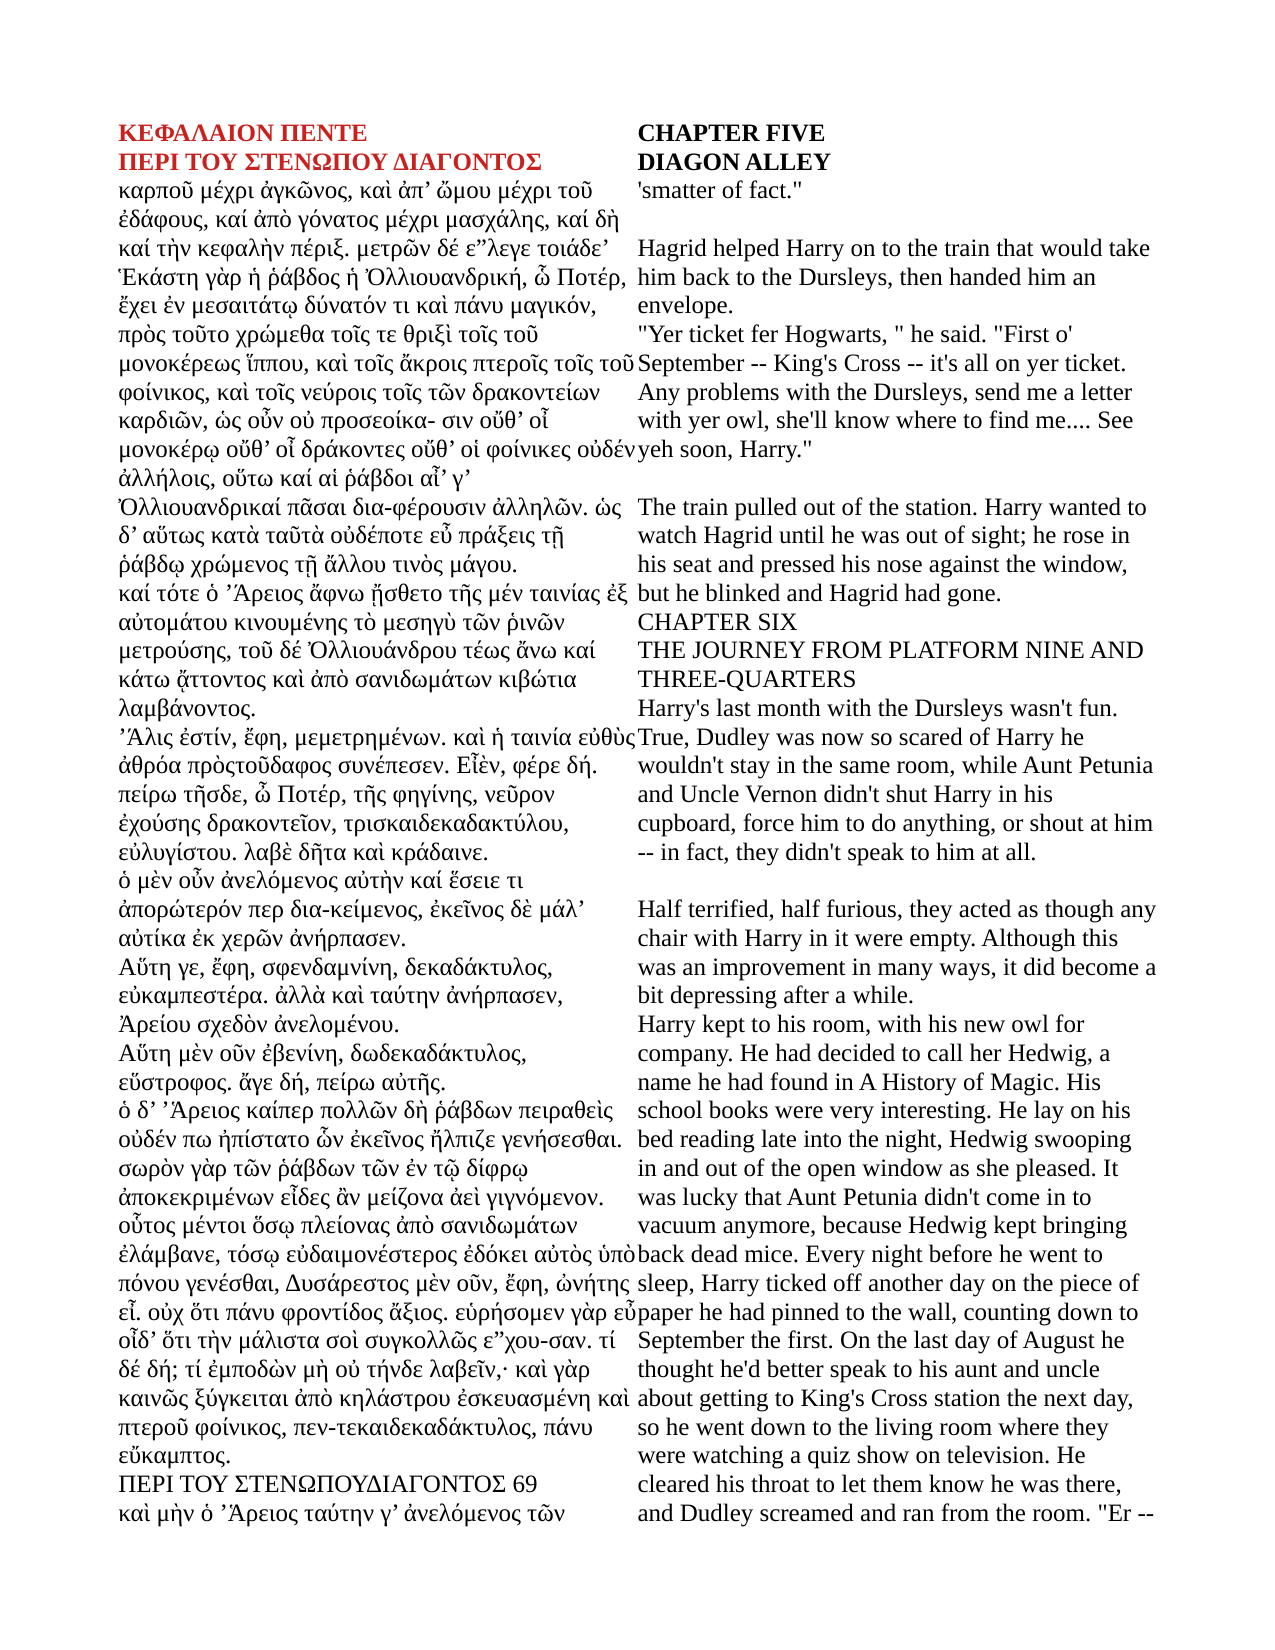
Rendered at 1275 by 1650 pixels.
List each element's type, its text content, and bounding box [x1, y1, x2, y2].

table_cell καρποῦ μέχρι ἀγκῶνος, καὶ ἀπ’ ὤμου μέχρι τοῦ ἐδάφους, καί ἀπὸ γόνατος μέχρι μασχάλης, καί δὴ καί τὴν κεφαλὴν πέριξ. μετρῶν δέ ε”λεγε τοιάδε’ Ἑκάστη γὰρ ἡ ῥάβδος ἡ Ὀλλιουανδρική, ὧ Ποτέρ, ἔχει ἐν μεσαιτάτῳ δύνατόν τι καὶ πάνυ μαγικόν, πρὸς τοῦτο χρώμεθα τοῖς τε θριξὶ τοῖς τοῦ μονοκέρεως ἵππου, καὶ τοῖς ἄκροις πτεροῖς τοῖς τοῦ φοίνικος, καὶ τοῖς νεύροις τοῖς τῶν δρακοντείων καρδιῶν, ὡς οὖν οὐ προσεοίκα- σιν οὔθ’ οἶ μονοκέρῳ οὔθ’ οἶ δράκοντες οὔθ’ οἱ φοίνικες οὐδέν ἀλλήλοις, οὕτω καί αἱ ῥάβδοι αἶ’ γ’ Ὀλλιουανδρικαί πᾶσαι δια-φέρουσιν ἀλληλῶν. ὡς δ’ αὕτως κατὰ ταῦτὰ οὐδέποτε εὖ πράξεις τῇ ῥάβδῳ χρώμενος τῇ ἄλλου τινὸς μάγου. καί τότε ὁ ’Άρειος ἄφνω ᾔσθετο τῆς μέν ταινίας ἐξ αὐτομάτου κινουμένης τὸ μεσηγὺ τῶν ῥινῶν μετρούσης, τοῦ δέ Ὀλλιουάνδρου τέως ἄνω καί κάτω ᾄττοντος καὶ ἀπὸ σανιδωμάτων κιβώτια λαμβάνοντος. ’Άλις ἐστίν, ἔφη, μεμετρημένων. καὶ ἡ ταινία εὐθὺς ἀθρόα πρὸςτοῦδαφος συνέπεσεν. Εἶὲν, φέρε δή. πείρω τῆσδε, ὦ Ποτέρ, τῆς φηγίνης, νεῦρον ἐχούσης δρακοντεῖον, τρισκαιδεκαδακτύλου, εὐλυγίστου. λαβὲ δῆτα καὶ κράδαινε. ὁ μὲν οὖν ἀνελόμενος αὐτὴν καί ἕσειε τι ἀπορώτερόν περ δια-κείμενος, ἐκεῖνος δὲ μάλ’ αὐτίκα ἐκ χερῶν ἀνήρπασεν. Αὕτη γε, ἔφη, σφενδαμνίνη, δεκαδάκτυλος, εὐκαμπεστέρα. ἀλλὰ καὶ ταύτην ἀνήρπασεν, Ἀρείου σχεδὸν ἀνελομένου. Αὕτη μὲν οῦν ἐβενίνη, δωδεκαδάκτυλος, εὕστροφος. ἄγε δή, πείρω αὐτῆς. ὁ δ’ ’Ἁρειος καίπερ πολλῶν δὴ ῥάβδων πειραθεὶς οὐδέν πω ἠπίστατο ὧν ἐκεῖνος ἤλπιζε γενήσεσθαι. σωρὸν γὰρ τῶν ῥάβδων τῶν ἐν τῷ δίφρῳ ἀποκεκριμένων εἶδες ἂν μείζονα ἀεὶ γιγνόμενον. οὗτος μέντοι ὅσῳ πλείονας ἀπὸ σανιδωμάτων ἐλάμβανε, τόσῳ εὐδαιμονέστερος ἐδόκει αὐτὸς ὑπὸ πόνου γενέσθαι, Δυσάρεστος μὲν οῦν, ἔφη, ὠνήτης εἶ. οὐχ ὅτι πάνυ φροντίδος ἄξιος. εὑρήσομεν γὰρ εὖ οἶδ’ ὅτι τὴν μάλιστα σοὶ συγκολλῶς ε”χου-σαν. τί δέ δή; τί ἐμποδὼν μὴ οὐ τήνδε λαβεῖν,· καὶ γὰρ καινῶς ξύγκειται ἀπὸ κηλάστρου ἐσκευασμένη καὶ πτεροῦ φοίνικος, πεν-τεκαιδεκαδάκτυλος, πάνυ εὔκαμπτος. ΠΕΡΙ ΤΟΥ ΣΤΕΝΩΠΟΥΔΙΑΓΟΝΤΟΣ 69 καὶ μὴν ὁ ’Ἁρειος ταύτην γ’ ἀνελόμενος τῶν [118, 176, 637, 1527]
table_header CHAPTER FIVE DIAGON ALLEY [637, 118, 1157, 176]
table_header ΚΕΦΑΛΑΙΟΝ ΠΕΝΤΕ ΠΕΡΙ ΤΟΥ ΣΤΕΝΩΠΟΥ ΔΙΑΓΟΝΤΟΣ [118, 118, 637, 176]
table_cell 'smatter of fact." Hagrid helped Harry on to the train that would take him back to the Dursleys, then handed him an envelope. "Yer ticket fer Hogwarts, " he said. "First o' September -- King's Cross -- it's all on yer ticket. Any problems with the Dursleys, send me a letter with yer owl, she'll know where to find me.... See yeh soon, Harry." The train pulled out of the station. Harry wanted to watch Hagrid until he was out of sight; he rose in his seat and pressed his nose against the window, but he blinked and Hagrid had gone. CHAPTER SIX THE JOURNEY FROM PLATFORM NINE AND THREE-QUARTERS Harry's last month with the Dursleys wasn't fun. True, Dudley was now so scared of Harry he wouldn't stay in the same room, while Aunt Petunia and Uncle Vernon didn't shut Harry in his cupboard, force him to do anything, or shout at him -- in fact, they didn't speak to him at all. Half terrified, half furious, they acted as though any chair with Harry in it were empty. Although this was an improvement in many ways, it did become a bit depressing after a while. Harry kept to his room, with his new owl for company. He had decided to call her Hedwig, a name he had found in A History of Magic. His school books were very interesting. He lay on his bed reading late into the night, Hedwig swooping in and out of the open window as she pleased. It was lucky that Aunt Petunia didn't come in to vacuum anymore, because Hedwig kept bringing back dead mice. Every night before he went to sleep, Harry ticked off another day on the piece of paper he had pinned to the wall, counting down to September the first. On the last day of August he thought he'd better speak to his aunt and uncle about getting to King's Cross station the next day, so he went down to the living room where they were watching a quiz show on television. He cleared his throat to let them know he was there, and Dudley screamed and ran from the room. "Er [637, 176, 1157, 1527]
